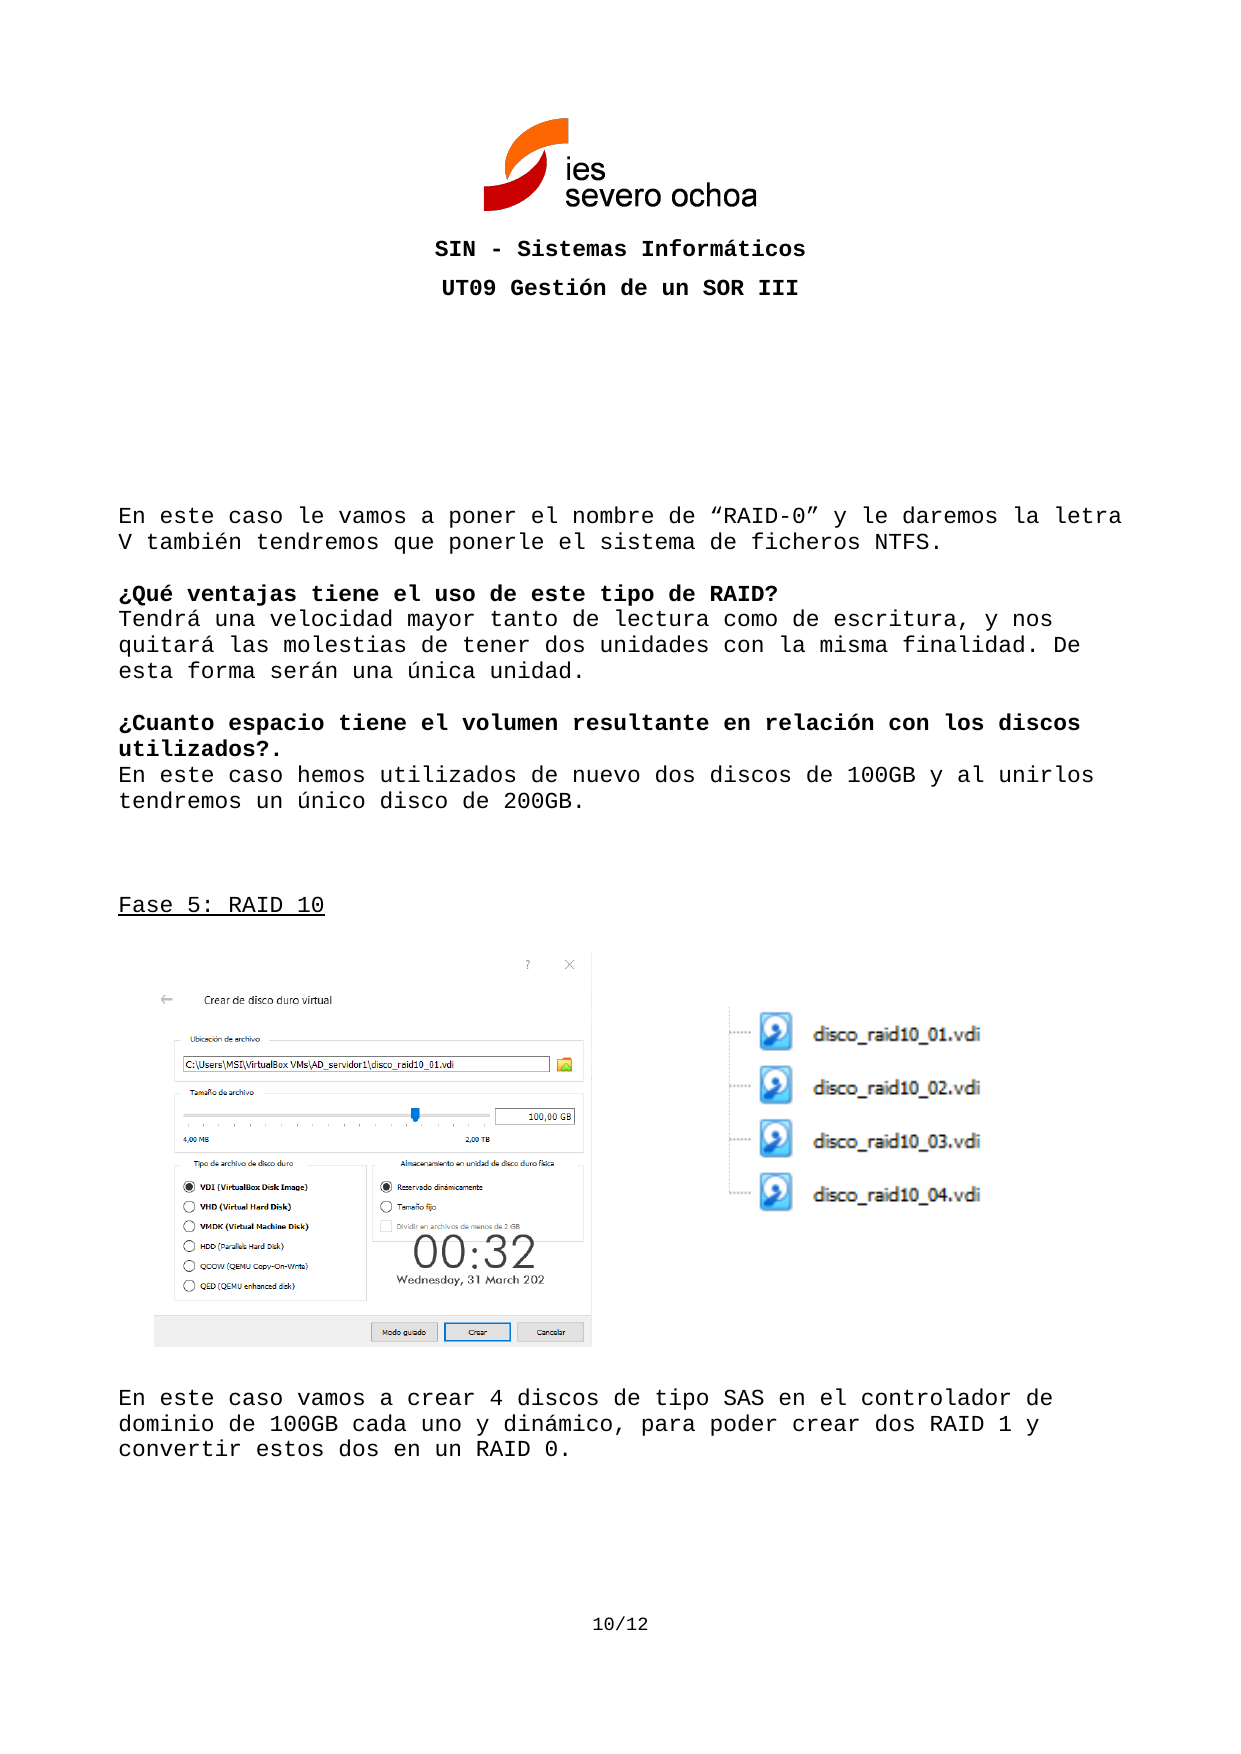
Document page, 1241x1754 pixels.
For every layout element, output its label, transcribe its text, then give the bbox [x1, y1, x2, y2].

text Fase 5: RAID 10 [118, 893, 1122, 919]
text En este caso vamos a crear 4 discos de tipo SAS en el controlador de dominio de 100GB cada uno y dinámico, para poder crear dos RAID 1 y convertir estos dos en un RAID 0. [118, 1386, 1122, 1464]
text En este caso hemos utilizados de nuevo dos discos de 100GB y al unirlos tendremos un único disco de 200GB. [118, 763, 1122, 815]
picture [153, 952, 592, 1347]
text ¿Qué ventajas tiene el uso de este tipo de RAID? [118, 582, 1122, 608]
picture [728, 1007, 1005, 1221]
text En este caso le vamos a poner el nombre de “RAID-0” y le daremos la letra V también tendremos que ponerle el sistema de ficheros NTFS. [118, 504, 1122, 556]
text ¿Cuanto espacio tiene el volumen resultante en relación con los discos utilizados?. [118, 712, 1122, 763]
text Tendrá una velocidad mayor tanto de lectura como de escritura, y nos quitará las molestias de tener dos unidades con la misma finalidad. De esta forma serán una única unidad. [118, 608, 1122, 686]
picture [483, 118, 757, 211]
